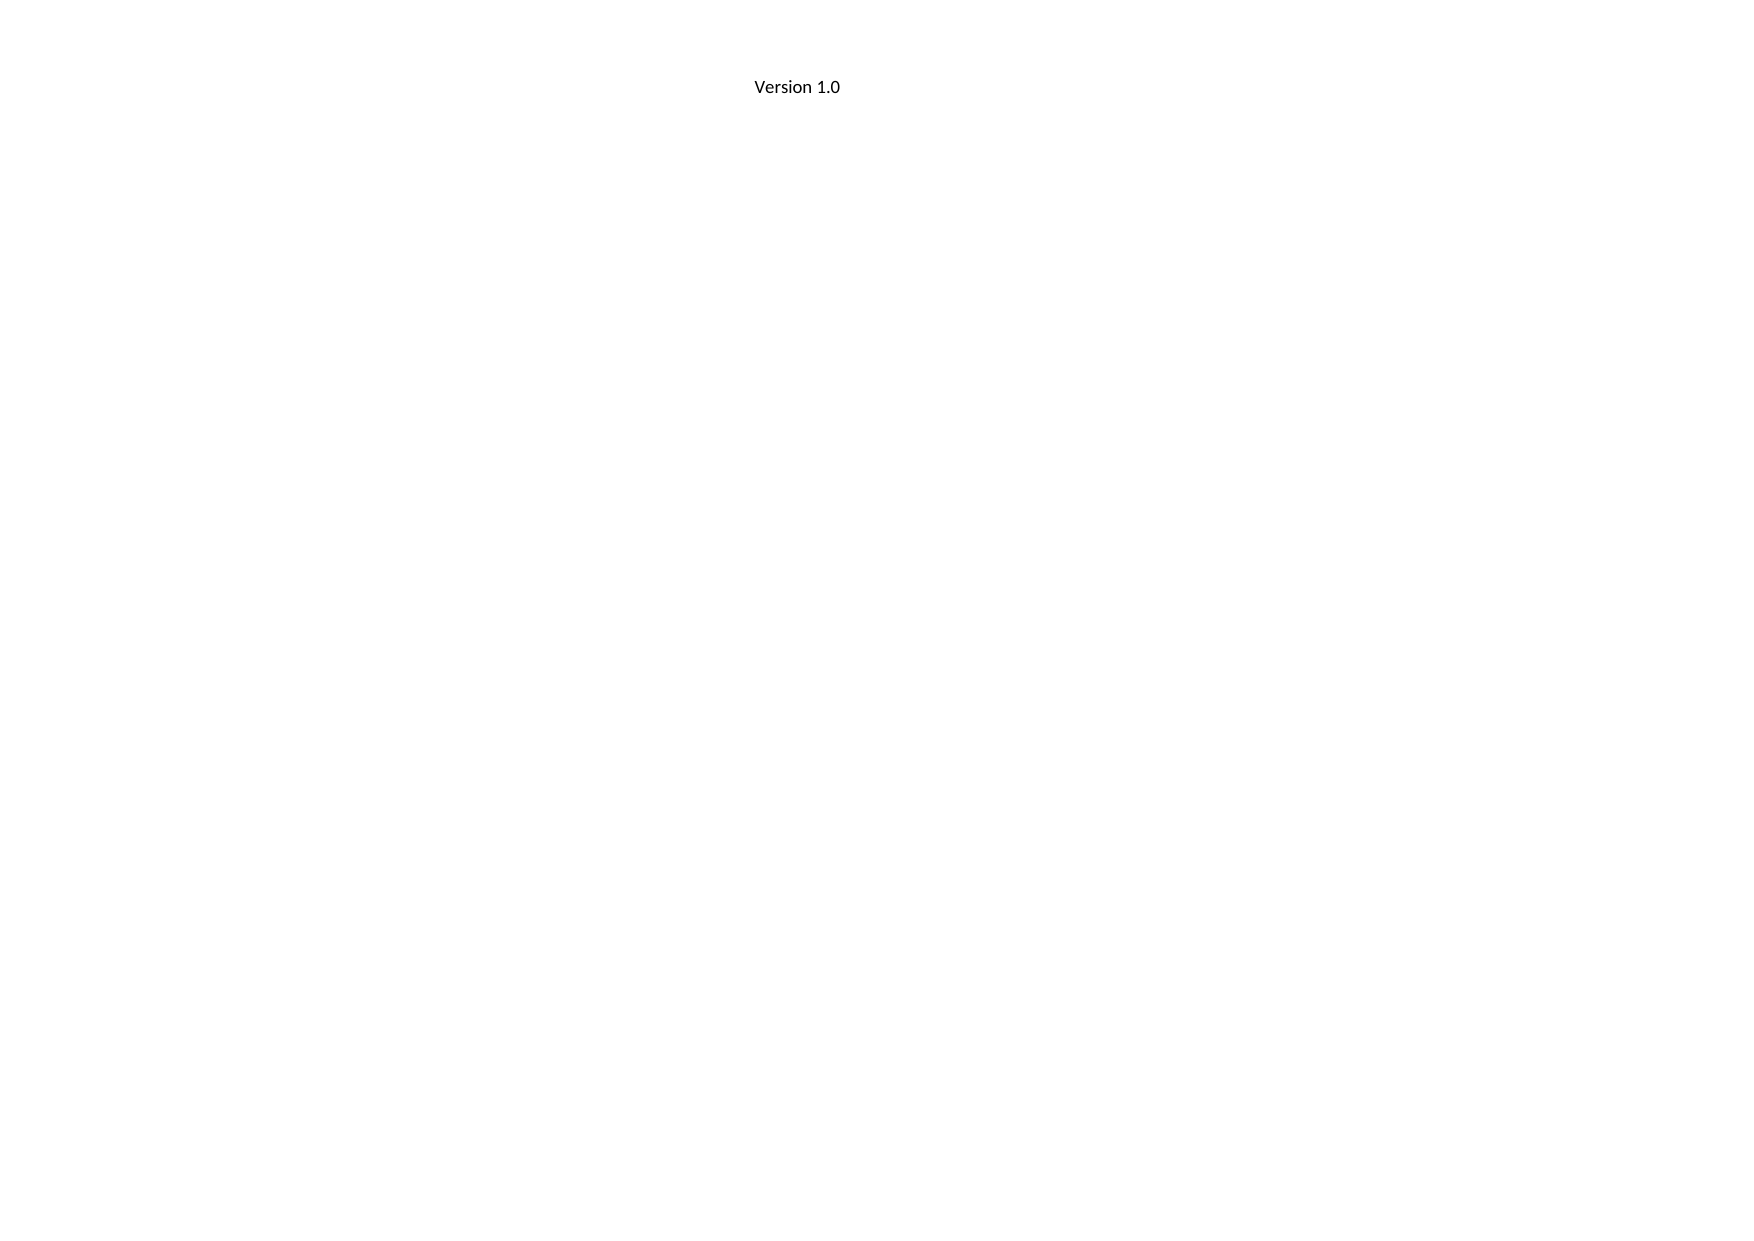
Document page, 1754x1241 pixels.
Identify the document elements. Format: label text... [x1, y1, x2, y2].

text Version 1.0 [75, 75, 840, 98]
